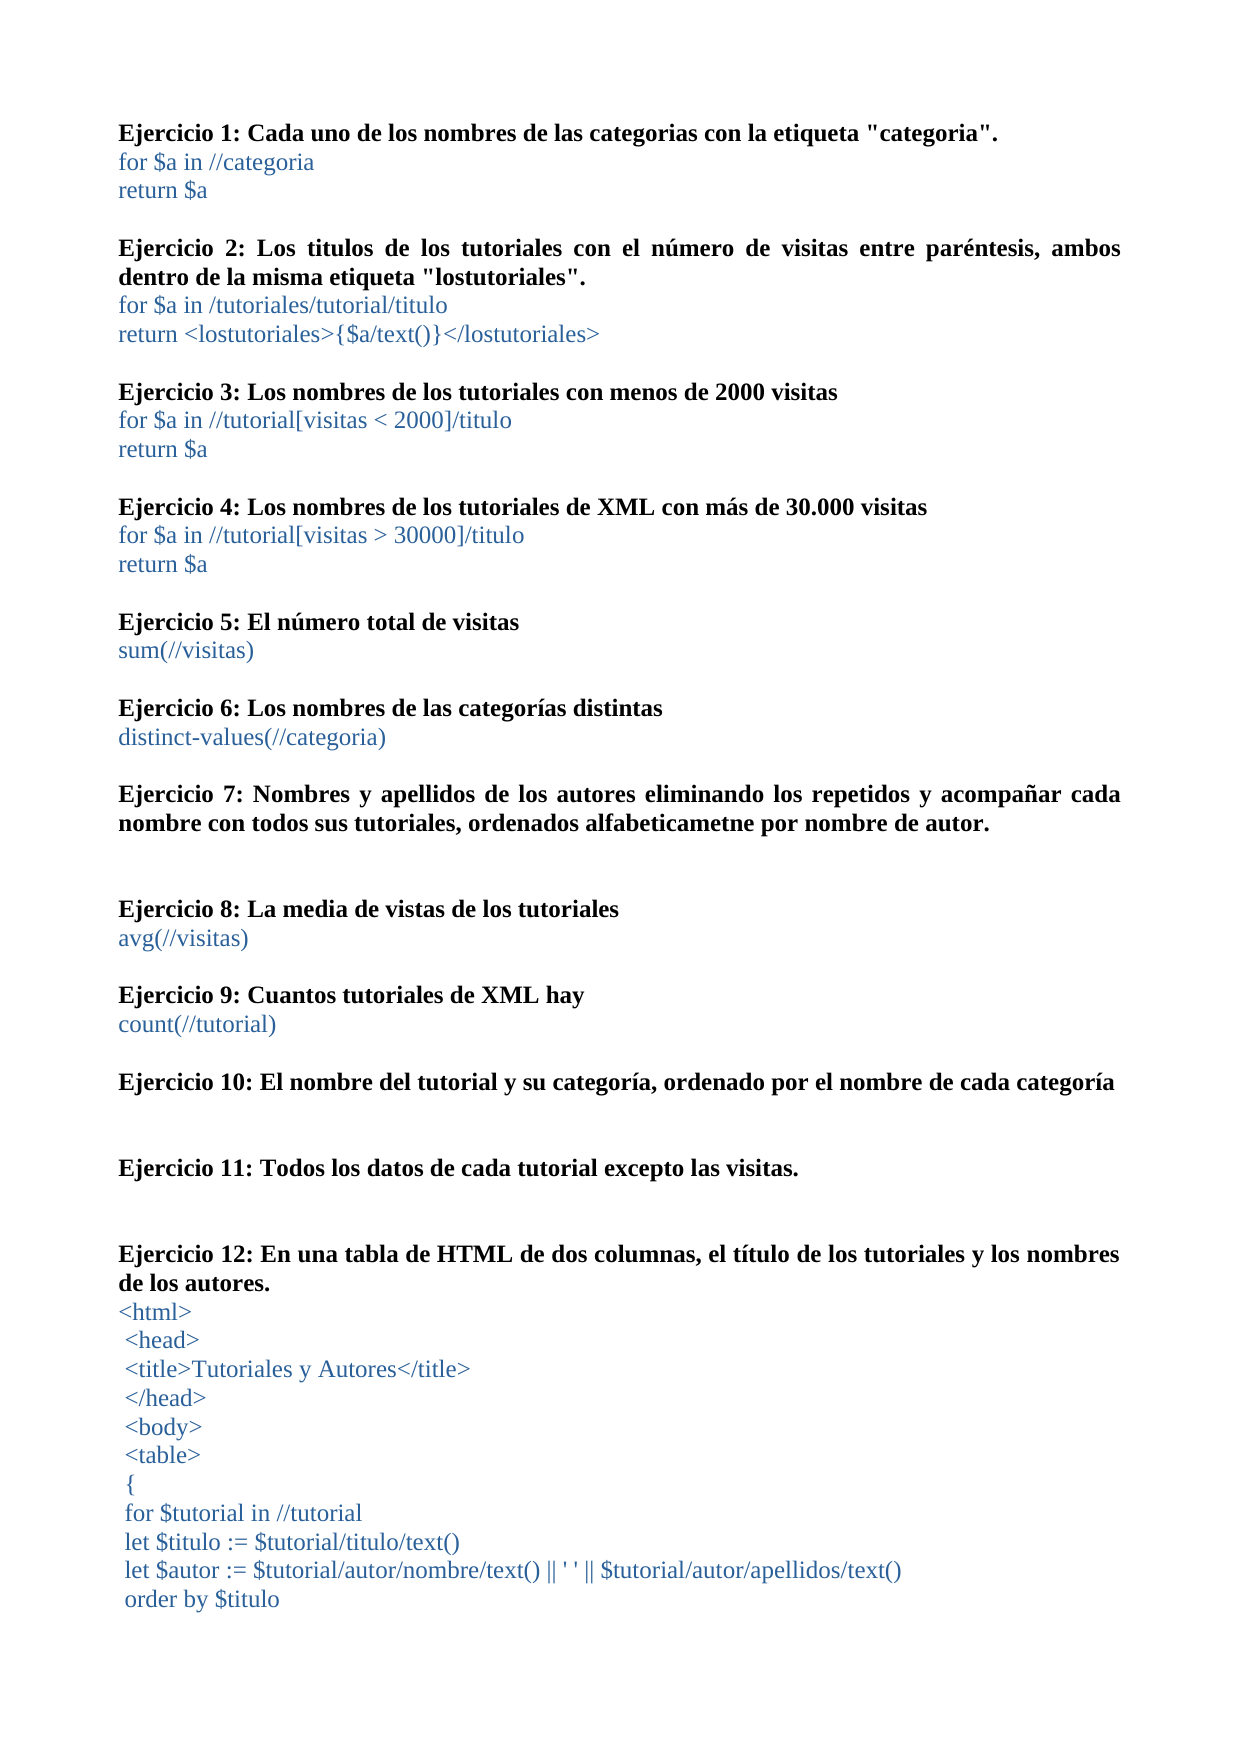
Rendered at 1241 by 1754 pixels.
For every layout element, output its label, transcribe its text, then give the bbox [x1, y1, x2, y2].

text <html> [118, 1297, 1122, 1326]
text count(//tutorial) [118, 1009, 1122, 1038]
text distinct-values(//categoria) [118, 722, 1122, 751]
text Ejercicio 6: Los nombres de las categorías distintas [118, 693, 1122, 722]
text return $a [118, 434, 1122, 463]
text Ejercicio 5: El número total de visitas [118, 607, 1122, 636]
text order by $titulo [118, 1584, 1122, 1613]
text for $a in //tutorial[visitas < 2000]/titulo [118, 406, 1122, 434]
text let $titulo := $tutorial/titulo/text() [118, 1527, 1122, 1556]
text { [118, 1469, 1122, 1498]
text for $a in //categoria [118, 147, 1122, 176]
text Ejercicio 8: La media de vistas de los tutoriales [118, 894, 1122, 923]
text return $a [118, 176, 1122, 204]
text let $autor := $tutorial/autor/nombre/text() || ' ' || $tutorial/autor/apellidos/text() [118, 1556, 1122, 1584]
text Ejercicio 3: Los nombres de los tutoriales con menos de 2000 visitas [118, 377, 1122, 406]
text </head> [118, 1383, 1122, 1412]
text <title>Tutoriales y Autores</title> [118, 1354, 1122, 1383]
text <table> [118, 1441, 1122, 1469]
text Ejercicio 4: Los nombres de los tutoriales de XML con más de 30.000 visitas [118, 492, 1122, 521]
text Ejercicio 12: En una tabla de HTML de dos columnas, el título de los tutoriales y los nombres de los autores. [118, 1239, 1122, 1297]
text <head> [118, 1326, 1122, 1354]
text Ejercicio 10: El nombre del tutorial y su categoría, ordenado por el nombre de cada categoría [118, 1067, 1122, 1096]
text Ejercicio 1: Cada uno de los nombres de las categorias con la etiqueta "categoria". [118, 118, 1122, 147]
text <body> [118, 1412, 1122, 1441]
text avg(//visitas) [118, 923, 1122, 952]
text Ejercicio 9: Cuantos tutoriales de XML hay [118, 981, 1122, 1009]
text Ejercicio 11: Todos los datos de cada tutorial excepto las visitas. [118, 1153, 1122, 1182]
text return $a [118, 549, 1122, 578]
text for $tutorial in //tutorial [118, 1498, 1122, 1527]
text Ejercicio 2: Los titulos de los tutoriales con el número de visitas entre paréntesis, ambos dentro de la misma etiqueta "lostutoriales". [118, 233, 1122, 291]
text return <lostutoriales>{$a/text()}</lostutoriales> [118, 319, 1122, 348]
text Ejercicio 7: Nombres y apellidos de los autores eliminando los repetidos y acompañar cada nombre con todos sus tutoriales, ordenados alfabeticametne por nombre de autor. [118, 779, 1122, 837]
text for $a in /tutoriales/tutorial/titulo [118, 291, 1122, 319]
text for $a in //tutorial[visitas > 30000]/titulo [118, 521, 1122, 549]
text sum(//visitas) [118, 636, 1122, 664]
